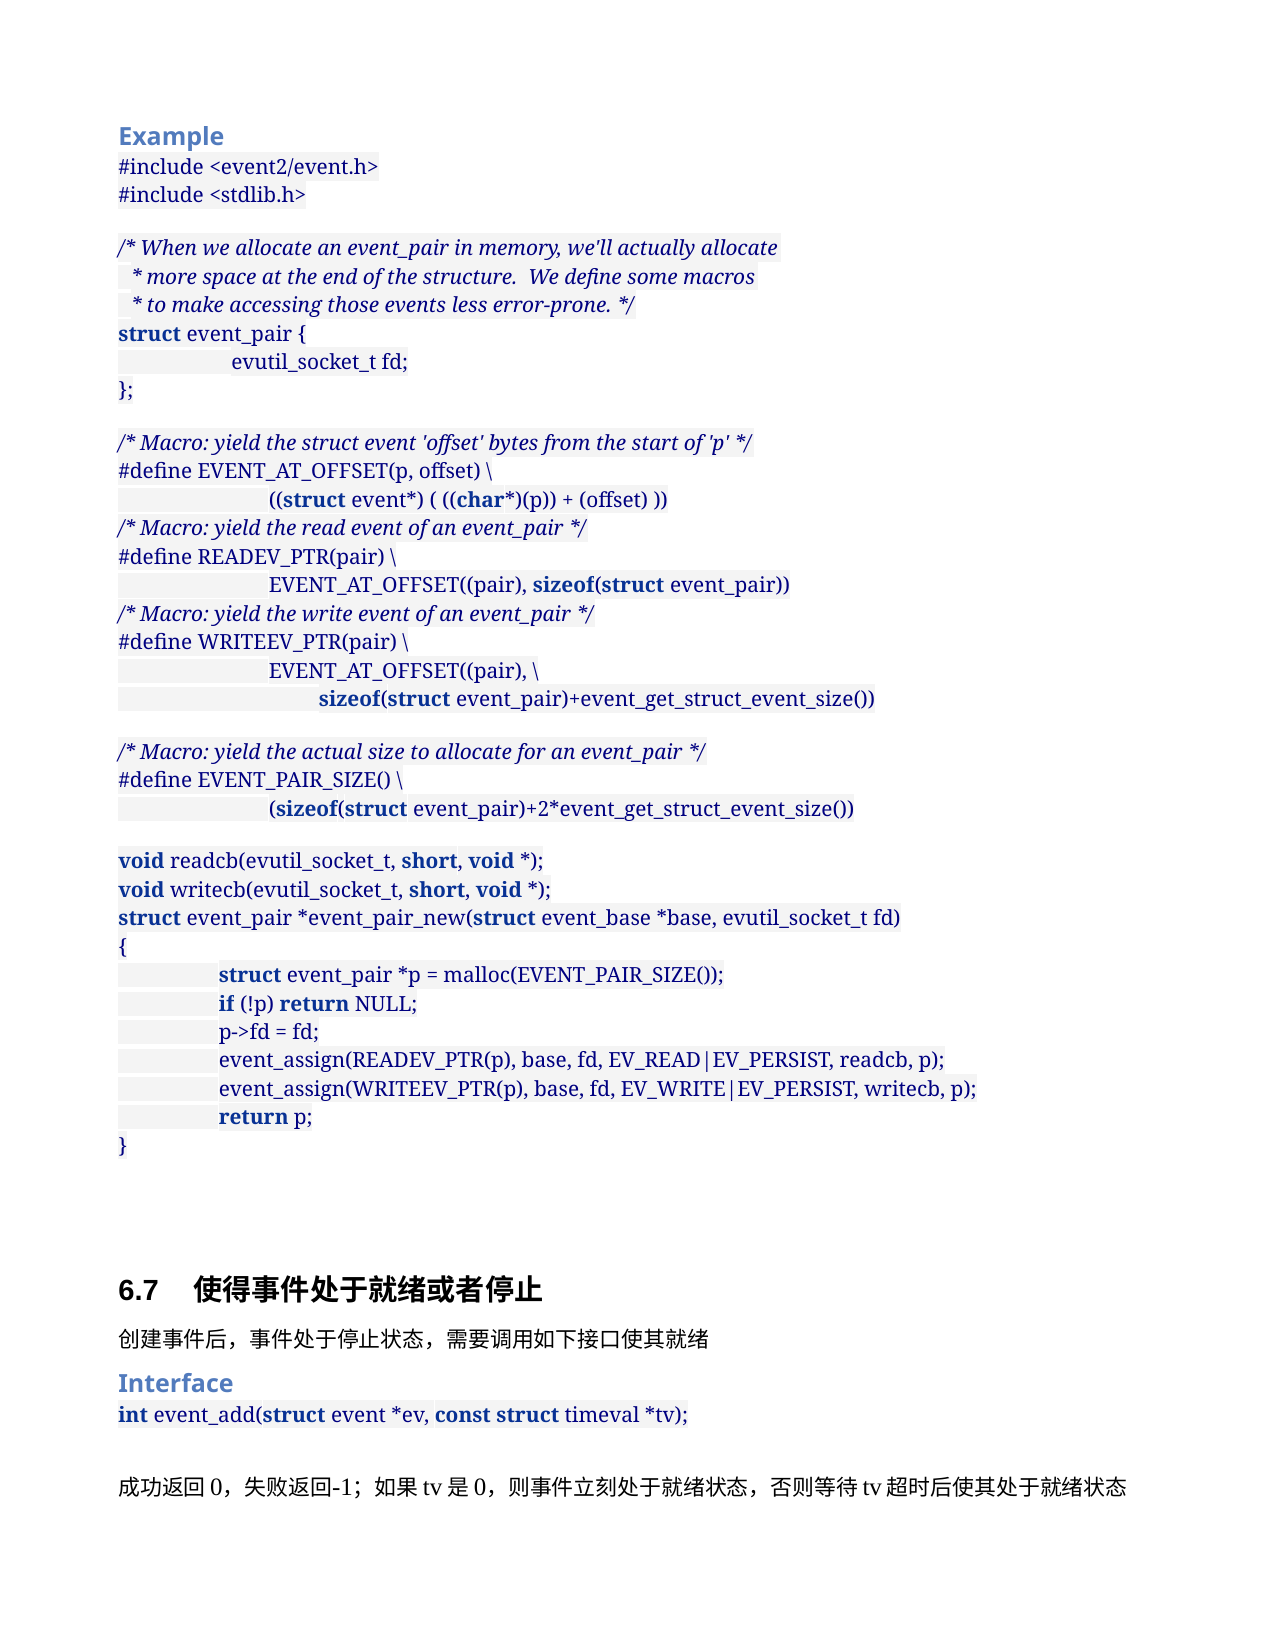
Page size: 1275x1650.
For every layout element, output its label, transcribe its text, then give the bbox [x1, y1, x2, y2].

text #include <stdlib.h> [118, 181, 1157, 209]
text #define EVENT_PAIR_SIZE() \ [118, 765, 1157, 794]
text Example [118, 118, 1157, 152]
text EVENT_AT_OFFSET((pair), sizeof(struct event_pair)) [118, 570, 1157, 599]
text if (!p) return NULL; [118, 989, 1157, 1017]
text Interface [118, 1366, 1157, 1400]
text { [118, 932, 1157, 960]
text /* When we allocate an event_pair in memory, we'll actually allocate [118, 233, 1157, 262]
text } [118, 1131, 1157, 1159]
text struct event_pair { [118, 319, 1157, 347]
text void writecb(evutil_socket_t, short, void *); [118, 875, 1157, 903]
subtitle 使得事件处于就绪或者停止 [118, 1267, 1157, 1309]
text event_assign(WRITEEV_PTR(p), base, fd, EV_WRITE|EV_PERSIST, writecb, p); [118, 1074, 1157, 1102]
text /* Macro: yield the read event of an event_pair */ [118, 513, 1157, 542]
text EVENT_AT_OFFSET((pair), \ [118, 656, 1157, 684]
text return p; [118, 1102, 1157, 1131]
text * to make accessing those events less error-prone. */ [118, 290, 1157, 319]
text 成功返回0，失败返回-1；如果tv是0，则事件立刻处于就绪状态，否则等待tv超时后使其处于就绪状态 [118, 1469, 1157, 1501]
text p->fd = fd; [118, 1017, 1157, 1046]
text void readcb(evutil_socket_t, short, void *); [118, 846, 1157, 875]
text int event_add(struct event *ev, const struct timeval *tv); [118, 1400, 1157, 1428]
text #define EVENT_AT_OFFSET(p, offset) \ [118, 457, 1157, 485]
text 创建事件后，事件处于停止状态，需要调用如下接口使其就绪 [118, 1322, 1157, 1353]
text struct event_pair *event_pair_new(struct event_base *base, evutil_socket_t fd) [118, 903, 1157, 932]
text (sizeof(struct event_pair)+2*event_get_struct_event_size()) [118, 794, 1157, 822]
text ((struct event*) ( ((char*)(p)) + (offset) )) [118, 485, 1157, 513]
text #define READEV_PTR(pair) \ [118, 542, 1157, 570]
text /* Macro: yield the actual size to allocate for an event_pair */ [118, 737, 1157, 765]
text struct event_pair *p = malloc(EVENT_PAIR_SIZE()); [118, 960, 1157, 989]
text #include <event2/event.h> [118, 152, 1157, 181]
text evutil_socket_t fd; [118, 347, 1157, 376]
text sizeof(struct event_pair)+event_get_struct_event_size()) [118, 684, 1157, 713]
text /* Macro: yield the write event of an event_pair */ [118, 599, 1157, 627]
text /* Macro: yield the struct event 'offset' bytes from the start of 'p' */ [118, 428, 1157, 457]
text * more space at the end of the structure. We define some macros [118, 262, 1157, 290]
text }; [118, 376, 1157, 404]
text event_assign(READEV_PTR(p), base, fd, EV_READ|EV_PERSIST, readcb, p); [118, 1046, 1157, 1074]
text #define WRITEEV_PTR(pair) \ [118, 627, 1157, 656]
